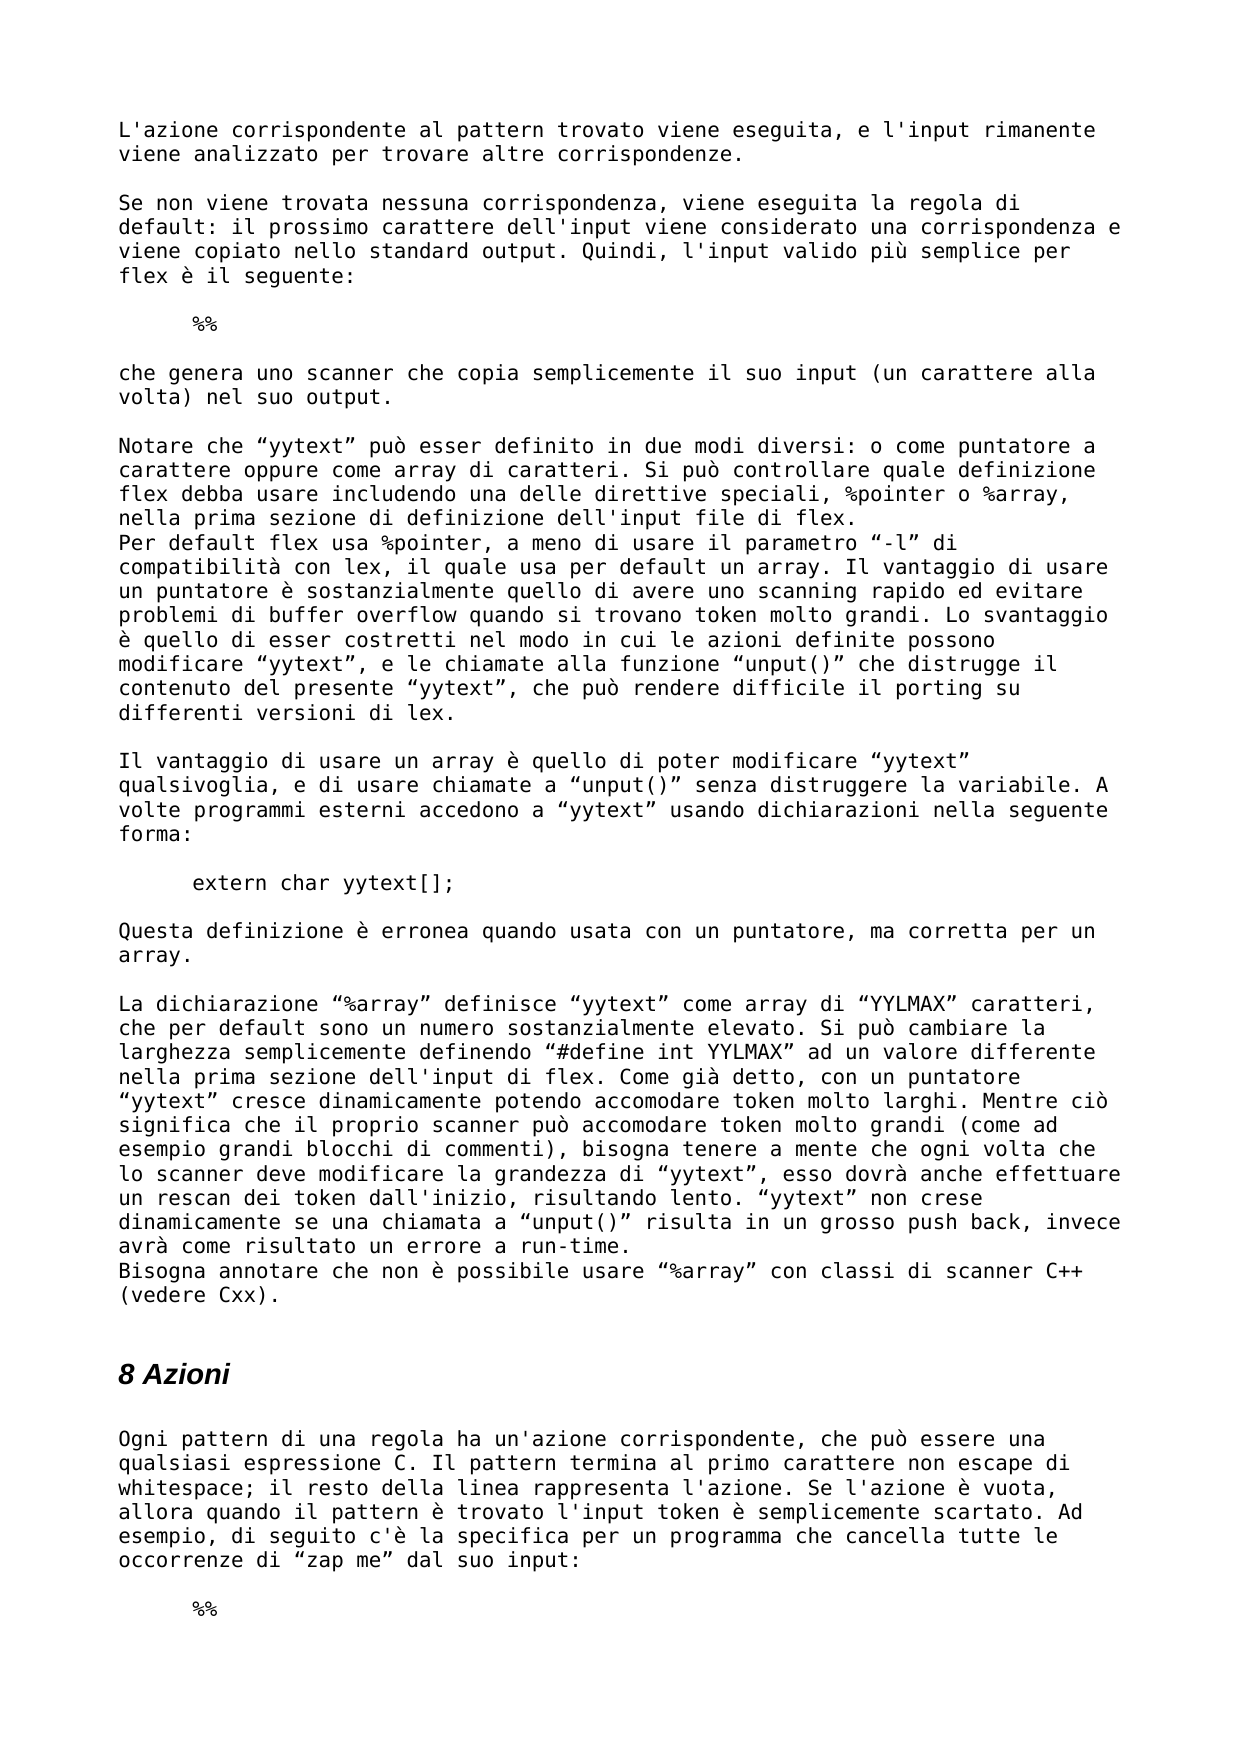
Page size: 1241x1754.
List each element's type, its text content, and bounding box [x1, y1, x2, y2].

subtitle 8 Azioni [118, 1357, 1122, 1390]
text Notare che “yytext” può esser definito in due modi diversi: o come puntatore a carattere oppure come array di caratteri. Si può controllare quale definizione flex debba usare includendo una delle direttive speciali, %pointer o %array, nella prima sezione di definizione dell'input file di flex. [118, 434, 1122, 531]
text La dichiarazione “%array” definisce “yytext” come array di “YYLMAX” caratteri, che per default sono un numero sostanzialmente elevato. Si può cambiare la larghezza semplicemente definendo “#define int YYLMAX” ad un valore differente nella prima sezione dell'input di flex. Come già detto, con un puntatore “yytext” cresce dinamicamente potendo accomodare token molto larghi. Mentre ciò significa che il proprio scanner può accomodare token molto grandi (come ad esempio grandi blocchi di commenti), bisogna tenere a mente che ogni volta che lo scanner deve modificare la grandezza di “yytext”, esso dovrà anche effettuare un rescan dei token dall'inizio, risultando lento. “yytext” non crese dinamicamente se una chiamata a “unput()” risulta in un grosso push back, invece avrà come risultato un errore a run-time. [118, 992, 1122, 1259]
text Bisogna annotare che non è possibile usare “%array” con classi di scanner C++ (vedere Cxx). [118, 1259, 1122, 1307]
text Per default flex usa %pointer, a meno di usare il parametro “-l” di compatibilità con lex, il quale usa per default un array. Il vantaggio di usare un puntatore è sostanzialmente quello di avere uno scanning rapido ed evitare problemi di buffer overflow quando si trovano token molto grandi. Lo svantaggio è quello di esser costretti nel modo in cui le azioni definite possono modificare “yytext”, e le chiamate alla funzione “unput()” che distrugge il contenuto del presente “yytext”, che può rendere difficile il porting su differenti versioni di lex. [118, 531, 1122, 725]
text Il vantaggio di usare un array è quello di poter modificare “yytext” qualsivoglia, e di usare chiamate a “unput()” senza distruggere la variabile. A volte programmi esterni accedono a “yytext” usando dichiarazioni nella seguente forma: [118, 749, 1122, 846]
text Ogni pattern di una regola ha un'azione corrispondente, che può essere una qualsiasi espressione C. Il pattern termina al primo carattere non escape di whitespace; il resto della linea rappresenta l'azione. Se l'azione è vuota, allora quando il pattern è trovato l'input token è semplicemente scartato. Ad esempio, di seguito c'è la specifica per un programma che cancella tutte le occorrenze di “zap me” dal suo input: [118, 1427, 1122, 1573]
text Questa definizione è erronea quando usata con un puntatore, ma corretta per un array. [118, 919, 1122, 968]
text L'azione corrispondente al pattern trovato viene eseguita, e l'input rimanente viene analizzato per trovare altre corrispondenze. [118, 118, 1122, 167]
text che genera uno scanner che copia semplicemente il suo input (un carattere alla volta) nel suo output. [118, 361, 1122, 409]
text %% [118, 1597, 1122, 1621]
text extern char yytext[]; [118, 871, 1122, 895]
text %% [118, 312, 1122, 337]
text Se non viene trovata nessuna corrispondenza, viene eseguita la regola di default: il prossimo carattere dell'input viene considerato una corrispondenza e viene copiato nello standard output. Quindi, l'input valido più semplice per flex è il seguente: [118, 191, 1122, 288]
